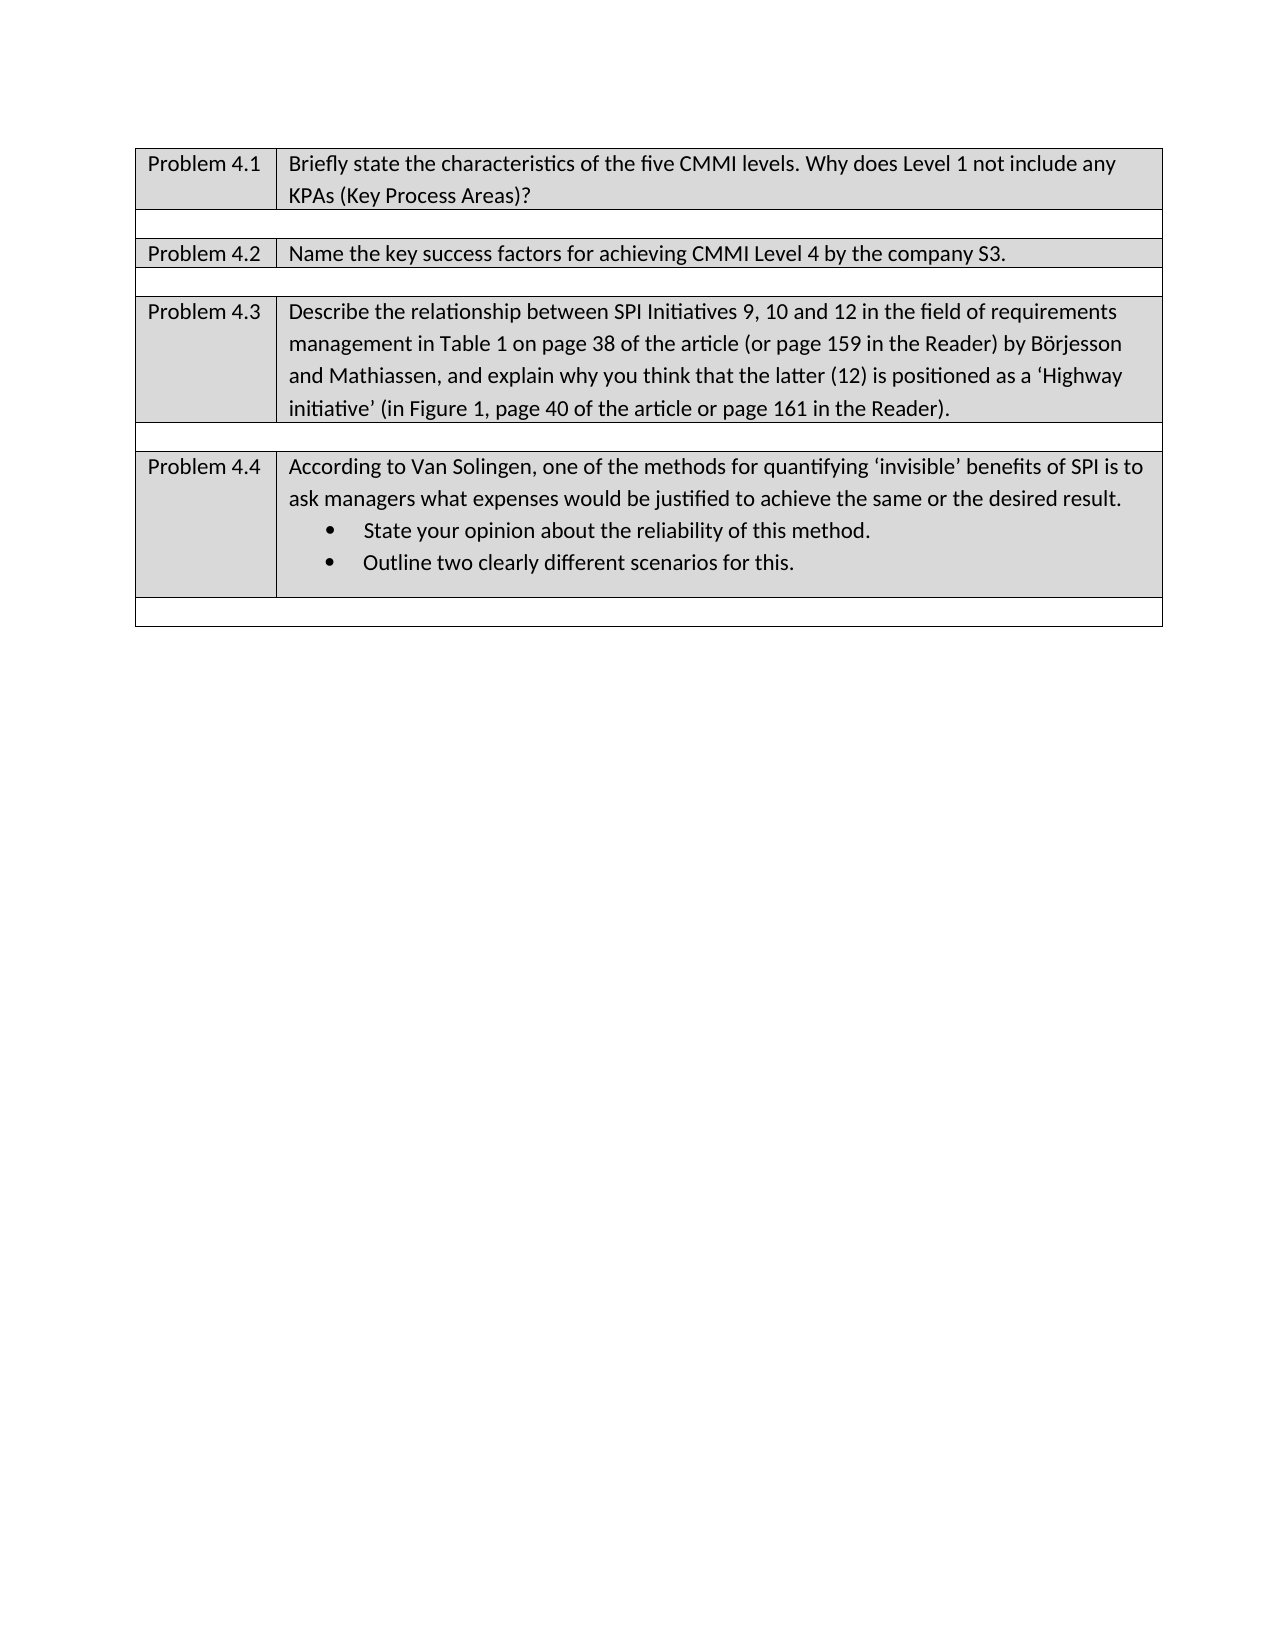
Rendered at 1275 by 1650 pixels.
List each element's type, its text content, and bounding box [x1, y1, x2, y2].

table_cell Problem 4.3 [136, 297, 276, 422]
table_header Problem 4.1 [136, 149, 276, 209]
table_cell Name the key success factors for achieving CMMI Level 4 by the company S3. [277, 239, 1162, 267]
table_cell Problem 4.4 [136, 452, 276, 597]
table_cell [136, 210, 1162, 238]
table_cell According to Van Solingen, one of the methods for quantifying ‘invisible’ benefits of SPI is to ask managers what expenses would be justified to achieve the same or the desired result. State your opinion about the reliability of this method. Outline two clearly different scenarios for this. [277, 452, 1162, 597]
table_cell [136, 268, 1162, 296]
table_cell [136, 598, 1162, 626]
table_cell Describe the relationship between SPI Initiatives 9, 10 and 12 in the field of requirements management in Table 1 on page 38 of the article (or page 159 in the Reader) by Börjesson and Mathiassen, and explain why you think that the latter (12) is positioned as a ‘Highway initiative’ (in Figure 1, page 40 of the article or page 161 in the Reader). [277, 297, 1162, 422]
table_cell Problem 4.2 [136, 239, 276, 267]
table_header Briefly state the characteristics of the five CMMI levels. Why does Level 1 not include any KPAs (Key Process Areas)? [277, 149, 1162, 209]
table_cell [136, 423, 1162, 451]
